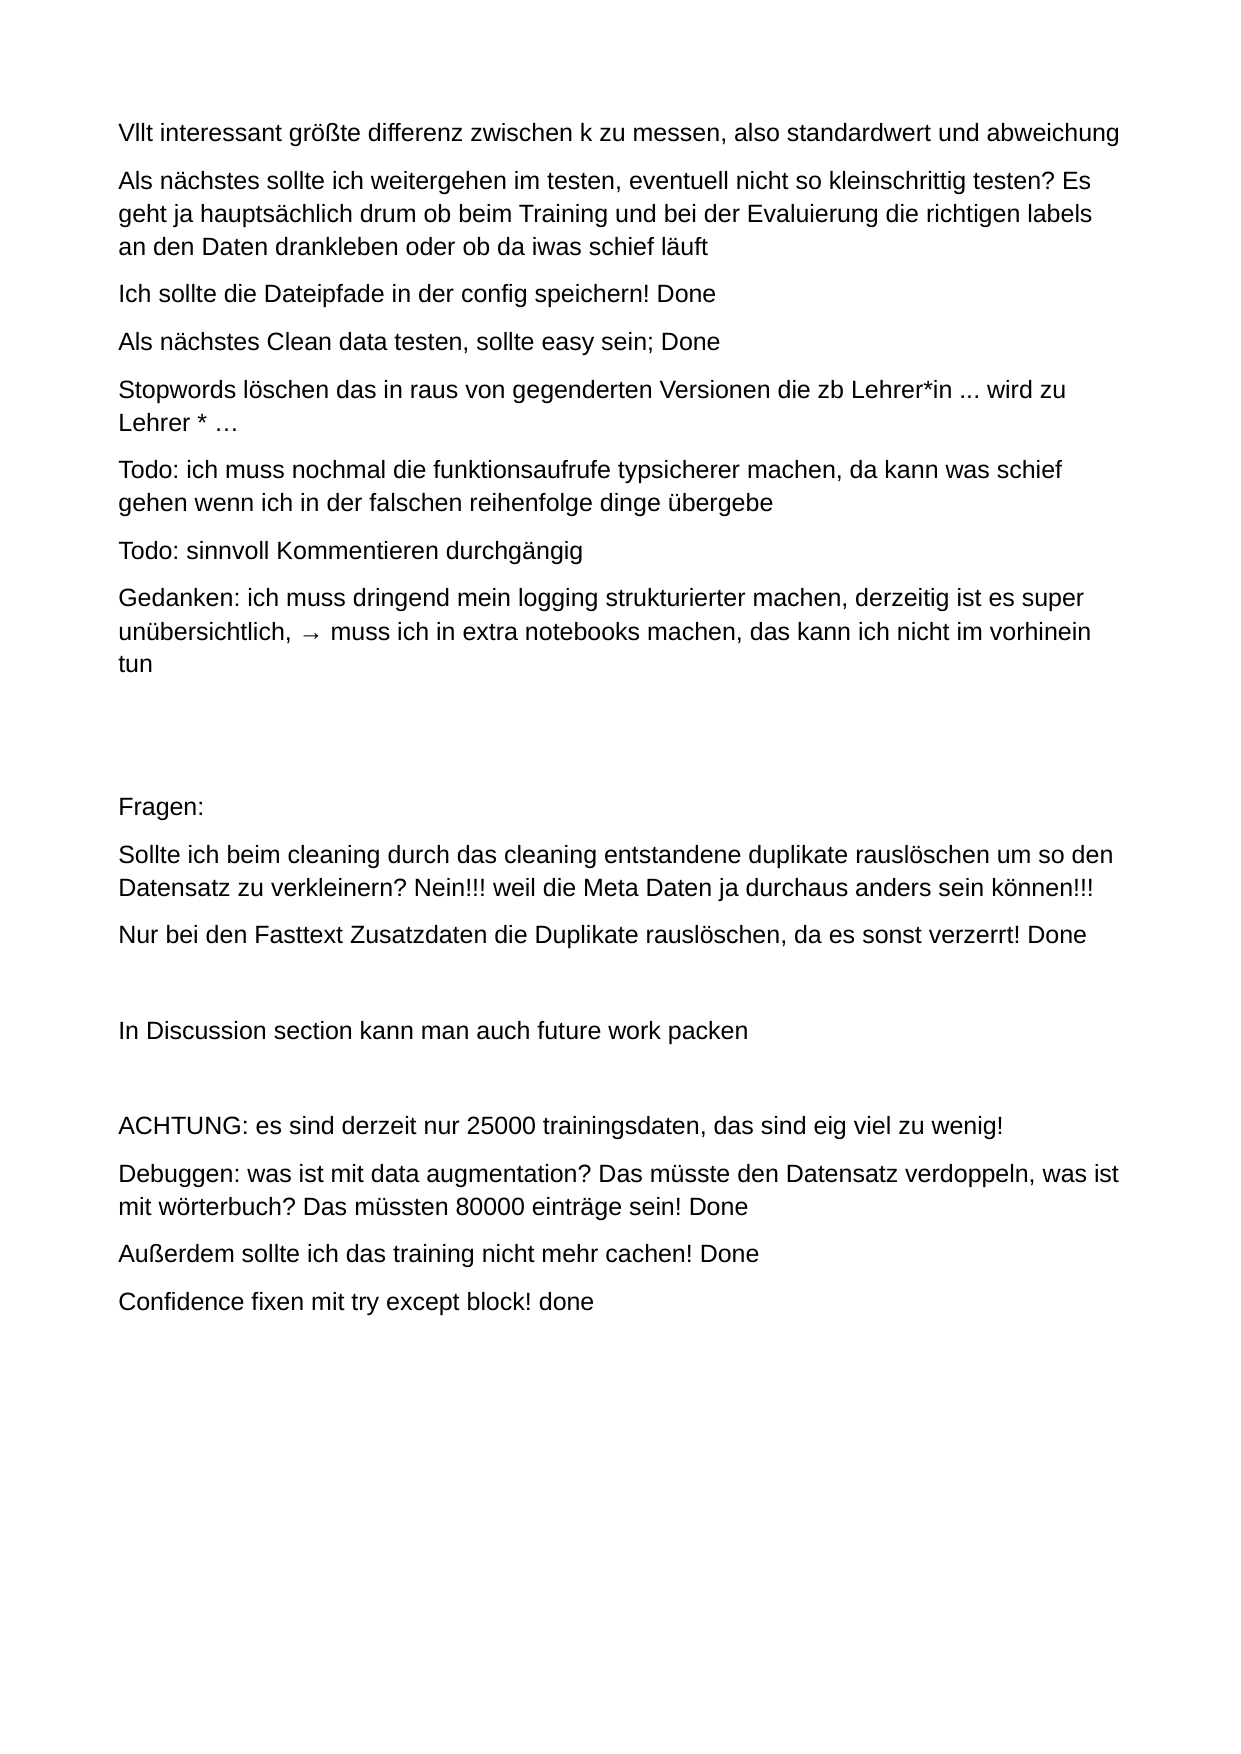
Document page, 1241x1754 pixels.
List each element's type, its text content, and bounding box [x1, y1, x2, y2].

text ACHTUNG: es sind derzeit nur 25000 trainingsdaten, das sind eig viel zu wenig! [118, 1111, 1122, 1140]
text Gedanken: ich muss dringend mein logging strukturierter machen, derzeitig ist es super unübersichtlich, → muss ich in extra notebooks machen, das kann ich nicht im vorhinein tun [118, 583, 1122, 678]
text Todo: sinnvoll Kommentieren durchgängig [118, 536, 1122, 564]
text Fragen: [118, 792, 1122, 821]
text Als nächstes sollte ich weitergehen im testen, eventuell nicht so kleinschrittig testen? Es geht ja hauptsächlich drum ob beim Training und bei der Evaluierung die richtigen labels an den Daten drankleben oder ob da iwas schief läuft [118, 166, 1122, 261]
text Todo: ich muss nochmal die funktionsaufrufe typsicherer machen, da kann was schief gehen wenn ich in der falschen reihenfolge dinge übergebe [118, 455, 1122, 517]
text Confidence fixen mit try except block! done [118, 1287, 1122, 1316]
text Als nächstes Clean data testen, sollte easy sein; Done [118, 327, 1122, 356]
text Ich sollte die Dateipfade in der config speichern! Done [118, 279, 1122, 308]
text In Discussion section kann man auch future work packen [118, 1016, 1122, 1044]
text Nur bei den Fasttext Zusatzdaten die Duplikate rauslöschen, da es sonst verzerrt! Done [118, 921, 1122, 949]
text Stopwords löschen das in raus von gegenderten Versionen die zb Lehrer*in ... wird zu Lehrer * … [118, 374, 1122, 436]
text Sollte ich beim cleaning durch das cleaning entstandene duplikate rauslöschen um so den Datensatz zu verkleinern? Nein!!! weil die Meta Daten ja durchaus anders sein können!!! [118, 840, 1122, 902]
text Debuggen: was ist mit data augmentation? Das müsste den Datensatz verdoppeln, was ist mit wörterbuch? Das müssten 80000 einträge sein! Done [118, 1158, 1122, 1220]
text Außerdem sollte ich das training nicht mehr cachen! Done [118, 1239, 1122, 1268]
text Vllt interessant größte differenz zwischen k zu messen, also standardwert und abweichung [118, 118, 1122, 147]
